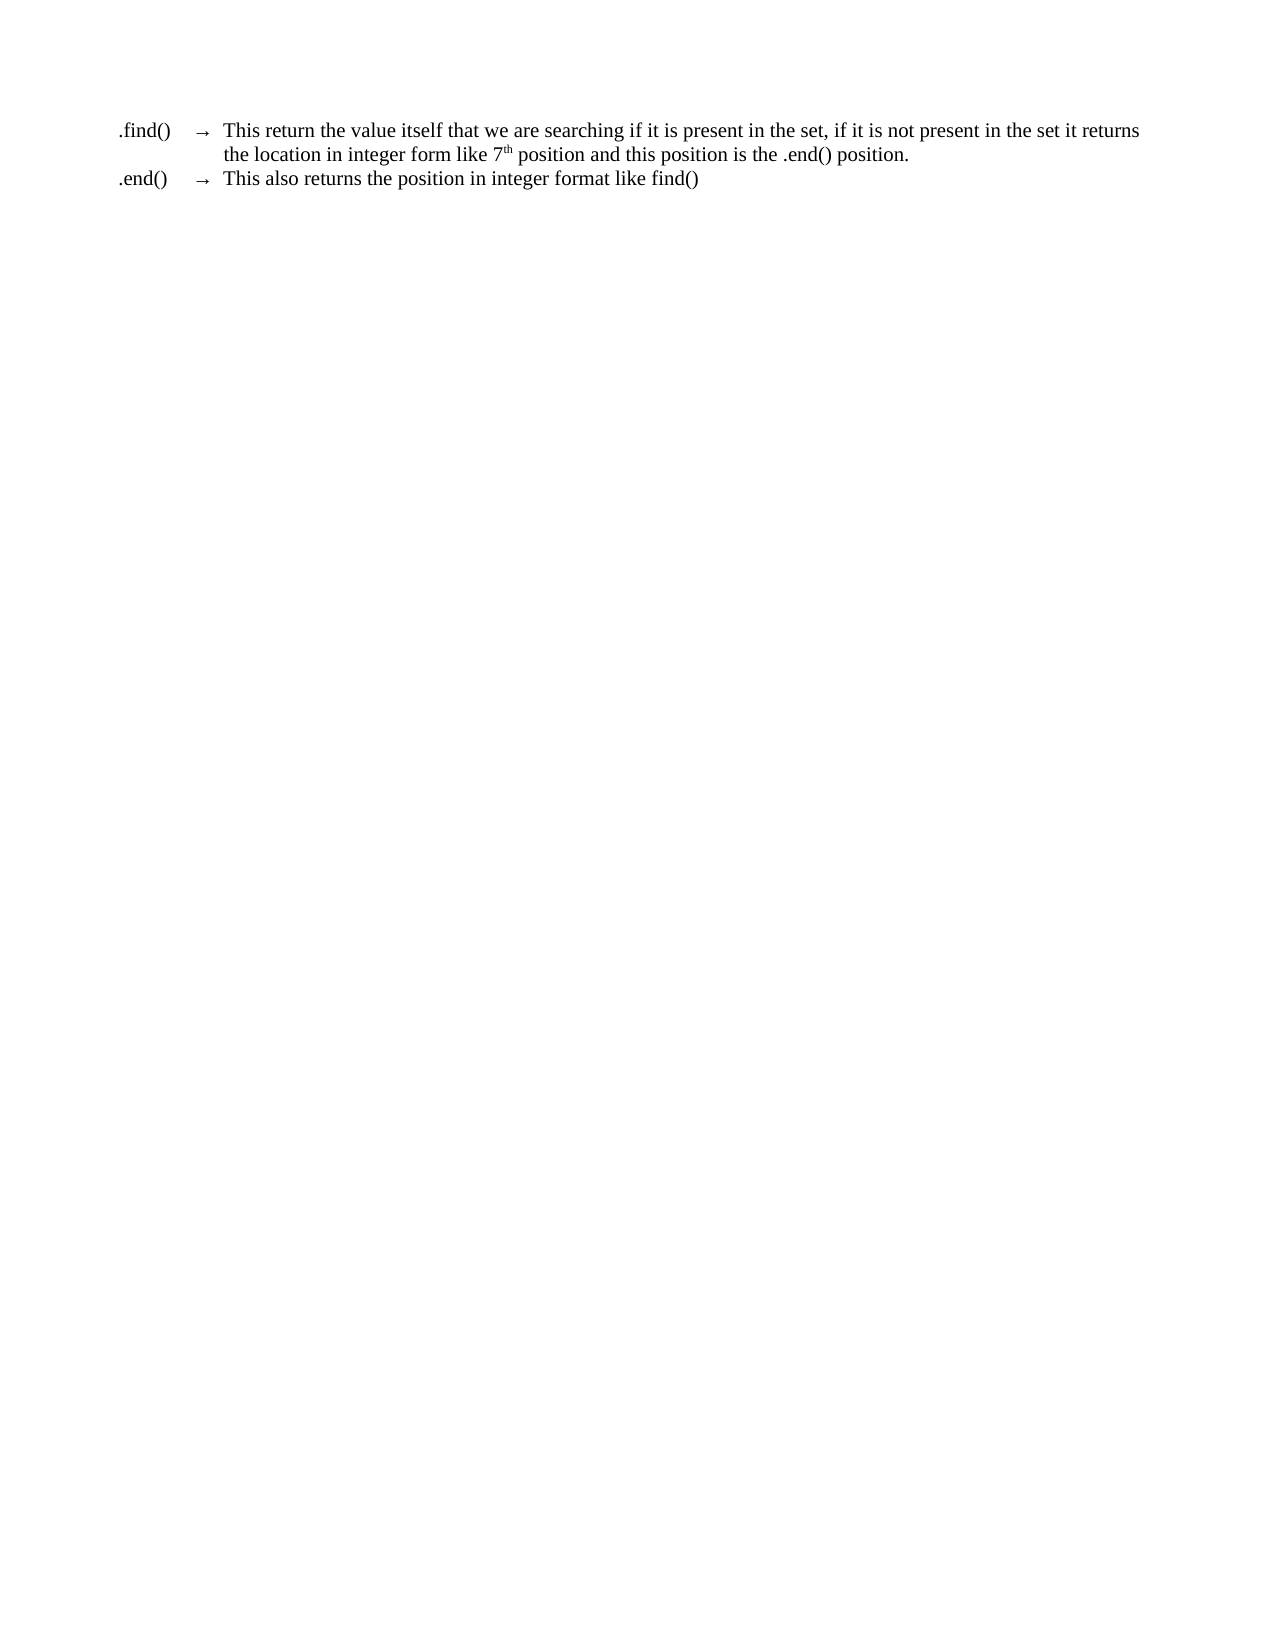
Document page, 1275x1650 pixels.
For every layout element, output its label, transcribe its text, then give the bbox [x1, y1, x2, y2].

text .end() → This also returns the position in integer format like find() [118, 166, 1157, 190]
text .find() → This return the value itself that we are searching if it is present in the set, if it is not present in the set it returns the location in integer form like 7th position and this position is the .end() position. [118, 118, 1157, 166]
